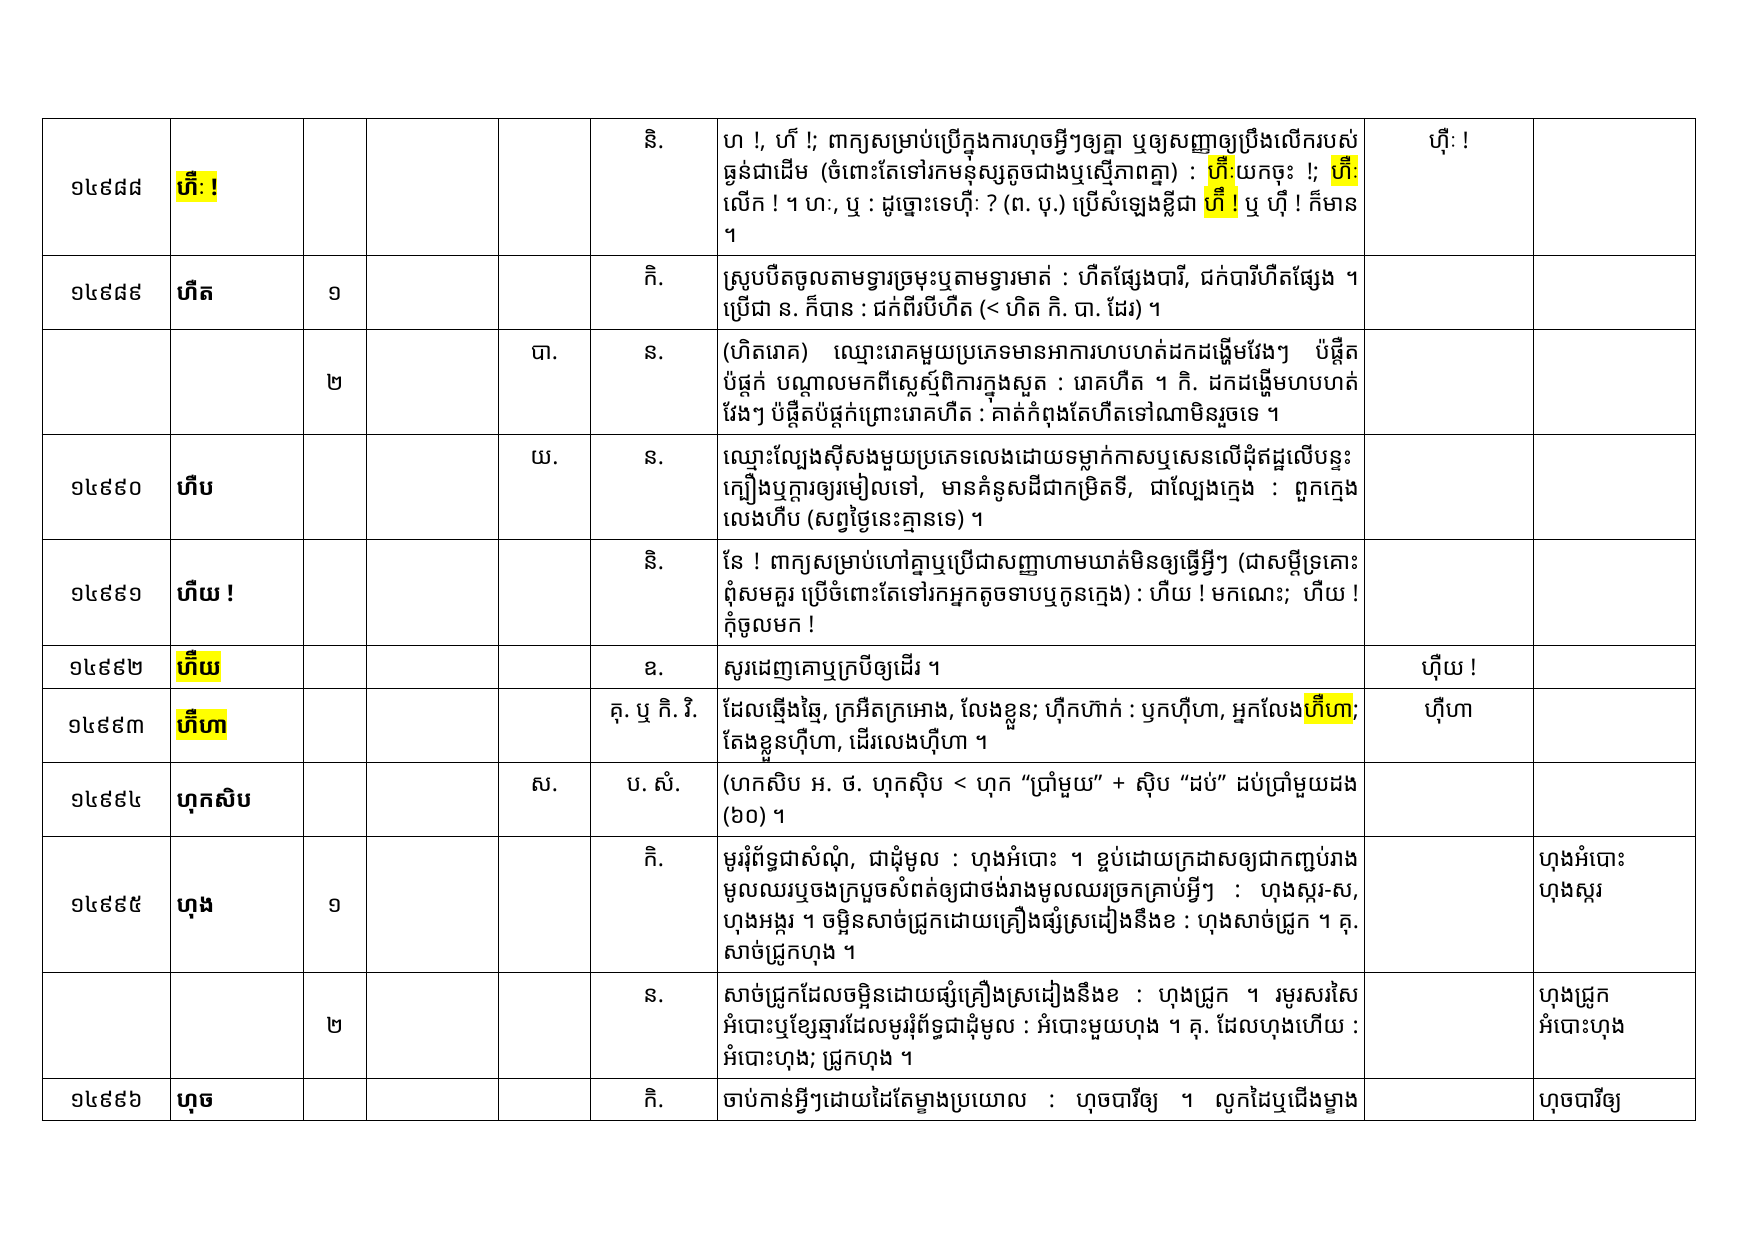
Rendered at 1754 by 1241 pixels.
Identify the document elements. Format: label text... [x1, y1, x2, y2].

table_cell ន. [591, 435, 717, 539]
table_cell ន. [591, 330, 717, 434]
table_cell ១៤៩៩១ [43, 540, 170, 645]
table_cell [367, 540, 498, 645]
table_cell ហុកសិប [171, 763, 303, 836]
table_cell ១ [304, 256, 366, 329]
table_cell ហឺត [171, 256, 303, 329]
table_cell ហុង [171, 837, 303, 972]
table_cell ហ៊‌ឺយ [171, 646, 303, 687]
table_cell ហុច [171, 1079, 303, 1120]
table_cell ហ៊ឺៈ ! [1365, 119, 1533, 255]
table_cell ២ [304, 330, 366, 434]
table_cell យ. [499, 435, 590, 539]
table_cell ហុច​បារី​ឲ្យ [1534, 1079, 1695, 1120]
table_cell ដែល​ឆ្មើងឆ្មៃ, ក្រអឺតក្រអោង, លែង​ខ្លួន; ហ៊ឺកហ៊ាក់ : ឫក​ហ៊ឺហា, អ្នក​លែង​ហ៊‌ឺហា; តែង​ខ្លួន​ហ៊ឺហា, ដើរ​លេង​ហ៊ឺហា ។ [718, 689, 1364, 762]
table_cell ហឺប [171, 435, 303, 539]
table_cell ១៤៩៩៣ [43, 689, 170, 762]
table_cell [367, 689, 498, 762]
table_cell ចាប់​កាន់​អ្វី​ៗ​ដោយ​ដៃ​តែ​ម្ខាង​ប្រយោល : ហុច​បារី​ឲ្យ ។ លូក​ដៃ​ឬ​ជើង​ម្ខាង​ប្រយោល​ទៅ​រក : ហុច​ដៃ, ហុច​ជើង ។ ព. ប្រ. បោះ​សម្តី​ទៅ​រក : ហុច​សម្តី​ឲ្យ​ដឹង​ចិត្ត ។ ប្រគល់​ខ្លួន​ឬ​សម្តែង​ខ្លួន​ប្រើប្រាស់​តាម​ត្រូវ​ការ : ហុច​ខ្លួន​ឲ្យ​ប្រើ ។ គុ. ដែល​មាន​លំនាំ​ឬ​ដំណើរ, សណ្ឋាន​ដូច​ជា​ហុច : មនុស្ស​ជើង​ហុច មនុស្ស​មាន​ជើង​ពិការ​ដើរ​ទៅ​មាន​លំនាំ​ដូច​ជា​ហុច​ៗ​ភ្លឹង​ៗ ។ [718, 1079, 1364, 1120]
table_cell [1534, 646, 1695, 687]
table_cell ហ៊‌ឺហា [171, 689, 303, 762]
table_cell ១៤៩៨៩ [43, 256, 170, 329]
table_cell កិ. [591, 256, 717, 329]
table_cell [367, 256, 498, 329]
table_cell [1365, 435, 1533, 539]
table_cell [367, 330, 498, 434]
table_cell និ. [591, 540, 717, 645]
table_cell (ហិត​រោគ) ឈ្មោះ​រោគ​មួយ​ប្រភេទ​មាន​អាការ​ហប​ហត់​ដក​ដង្ហើម​វែង​ៗ ប៉ផ្តឺតប៉ផ្តក់ បណ្តាល​មក​ពី​ស្លេស្ម៍​ពិការ​ក្នុង​សួត : រោគ​ហឺត ។ កិ. ដក​ដង្ហើម​ហប​ហត់​វែង​ៗ ប៉ផ្តឺតប៉ផ្តក់​ព្រោះ​រោគ​ហឺត : គាត់​កំពុង​តែ​ហឺត​ទៅ​ណា​មិន​រួច​ទេ ។ [718, 330, 1364, 434]
table_cell សូរ​ដេញ​គោ​ឬ​ក្របី​ឲ្យ​ដើរ ។ [718, 646, 1364, 687]
table_cell ហ !, ហ៏ !; ពាក្យ​សម្រាប់​ប្រើ​ក្នុង​ការ​ហុច​អ្វី​ៗ​ឲ្យ​គ្នា ឬ​ឲ្យ​សញ្ញា​ឲ្យ​ប្រឹង​លើក​របស់​ធ្ងន់​ជាដើម (ចំពោះ​តែ​ទៅ​រក​មនុស្ស​តូច​ជាង​ឬ​ស្មើ​ភាព​គ្នា) : ហ៊‌ឺៈ​យក​ចុះ !; ហ៊‌ឺៈ លើក ! ។ ហៈ, ឬ : ដូច្នោះ​ទេ​ហ៊ឺៈ ? (ព. បុ.) ប្រើ​សំឡេង​ខ្លី​ជា ហ៊‌ឹ ! ឬ ហ៊ឹ ! ក៏​មាន ។ [718, 119, 1364, 255]
table_cell ១៤៩៩០ [43, 435, 170, 539]
table_cell ហុង​ជ្រូក អំបោះ​ហុង [1534, 973, 1695, 1077]
table_cell [367, 646, 498, 687]
table_cell [43, 330, 170, 434]
table_cell [1365, 973, 1533, 1077]
table_cell ១៤៩៩៤ [43, 763, 170, 836]
table_cell កិ. [591, 1079, 717, 1120]
table_cell [304, 119, 366, 255]
table_cell [304, 435, 366, 539]
table_cell [367, 119, 498, 255]
table_cell [1365, 1079, 1533, 1120]
table_cell [1365, 256, 1533, 329]
table_cell [43, 973, 170, 1077]
table_cell [499, 973, 590, 1077]
table_cell កិ. [591, 837, 717, 972]
table_cell ឈ្មោះ​ល្បែង​ស៊ី​សង​មួយ​ប្រភេទ​លេង​ដោយ​ទម្លាក់​កាស​ឬ​សេន​លើ​ដុំ​ឥដ្ឋ​លើ​បន្ទះ​ក្បឿង​ឬ​ក្តារ​ឲ្យ​រមៀល​ទៅ, មាន​គំនូស​ដី​ជា​កម្រិត​ទី, ជា​ល្បែង​ក្មេង : ពួក​ក្មេង​លេង​ហឺប (សព្វ​ថ្ងៃ​នេះ​គ្មាន​ទេ) ។ [718, 435, 1364, 539]
table_cell ឧ. [591, 646, 717, 687]
table_cell [1365, 540, 1533, 645]
table_cell [499, 540, 590, 645]
table_cell [171, 973, 303, 1077]
table_cell [304, 763, 366, 836]
table_cell ២ [304, 973, 366, 1077]
table_cell [367, 763, 498, 836]
table_cell (ហកសិប អ. ថ. ហុកស៊ិប < ហុក “ប្រាំ​មួយ” + ស៊ិប “ដប់” ដប់​ប្រាំ​មួយ​ដង (៦០) ។ [718, 763, 1364, 836]
table_cell ប. សំ. [591, 763, 717, 836]
table_cell [1534, 763, 1695, 836]
table_cell [1534, 330, 1695, 434]
table_cell ហុង​អំបោះ ហុង​ស្ករ [1534, 837, 1695, 972]
table_cell [1365, 837, 1533, 972]
table_cell [499, 646, 590, 687]
table_cell ១៤៩៩៦ [43, 1079, 170, 1120]
table_cell [499, 119, 590, 255]
table_cell ១៤៩៨៨ [43, 119, 170, 255]
table_cell គុ. ឬ កិ. វិ. [591, 689, 717, 762]
table_cell ហ៊‌ឺៈ ! [171, 119, 303, 255]
table_cell ហ៊ឺហា [1365, 689, 1533, 762]
table_cell ន. [591, 973, 717, 1077]
table_cell [367, 973, 498, 1077]
table_cell [304, 689, 366, 762]
table_cell មូរ​រុំ​ព័ទ្ធ​ជា​សំណុំ, ជា​ដុំ​មូល : ហុង​អំបោះ ។ ខ្ចប់​ដោយ​ក្រដាស​​ឲ្យ​ជា​កញ្ជប់​រាង​មូល​ឈរ​ឬ​ចង​ក្រ​បួច​សំពត់​ឲ្យ​ជា​ថង់​រាង​មូល​ឈរ​ច្រក​គ្រាប់​អ្វី​ៗ : ហុង​ស្ករ-ស, ហុង​អង្ករ ។ ចម្អិន​សាច់​ជ្រូក​ដោយ​គ្រឿង​ផ្សំ​ស្រដៀង​នឹង​ខ : ហុង​សាច់​ជ្រូក ។ គុ. សាច់​ជ្រូក​ហុង ។ [718, 837, 1364, 972]
table_cell [1534, 256, 1695, 329]
table_cell [1365, 330, 1533, 434]
table_cell [1534, 689, 1695, 762]
table_cell [499, 1079, 590, 1120]
table_cell បា. [499, 330, 590, 434]
table_cell [304, 646, 366, 687]
table_cell ១៤៩៩៥ [43, 837, 170, 972]
table_cell [304, 1079, 366, 1120]
table_cell ១ [304, 837, 366, 972]
table_cell ស្រូប​បឺត​ចូល​តាម​ទ្វារ​ច្រមុះ​ឬ​តាម​ទ្វារ​មាត់ : ហឺត​ផ្សែង​បារី, ជក់​បារី​ហឺត​ផ្សែង ។ ប្រើ​ជា ន. ក៏​បាន : ជក់​ពីរ​បី​ហឺត (< ហិត កិ. បា. ដែរ) ។ [718, 256, 1364, 329]
table_cell [1534, 540, 1695, 645]
table_cell នែ ! ពាក្យ​សម្រាប់​ហៅ​គ្នា​ឬ​ប្រើ​ជា​សញ្ញា​ហាម​ឃាត់​មិន​ឲ្យ​ធ្វើ​អ្វី​ៗ (ជា​សម្តី​ទ្រគោះ​ពុំ​សម​គួរ ប្រើ​ចំពោះ​តែ​ទៅ​រក​អ្នក​តូច​ទាប​ឬ​កូន​ក្មេង) : ហឺយ ! មក​ណេះ; ហឺយ ! កុំ​ចូល​មក ! [718, 540, 1364, 645]
table_cell សាច់​ជ្រូក​ដែល​ចម្អិន​ដោយ​ផ្សំ​គ្រឿង​ស្រដៀង​នឹង​ខ : ហុង​ជ្រូក ។ រមូរ​សរសៃ​អំបោះ​ឬ​ខ្សែ​ឆ្មារ​ដែល​មូរ​រុំ​ព័ទ្ធ​ជា​ដុំ​មូល : អំបោះ​មួយ​ហុង ។ គុ. ដែល​ហុង​ហើយ : អំបោះ​ហុង; ជ្រូក​ហុង ។ [718, 973, 1364, 1077]
table_cell [1534, 435, 1695, 539]
table_cell [499, 689, 590, 762]
table_cell [367, 435, 498, 539]
table_cell ហ៊ឺយ ! [1365, 646, 1533, 687]
table_cell និ. [591, 119, 717, 255]
table_cell ១៤៩៩២ [43, 646, 170, 687]
table_cell [367, 837, 498, 972]
table_cell [1534, 119, 1695, 255]
table_cell [499, 837, 590, 972]
table_cell [367, 1079, 498, 1120]
table_cell ហឺយ ! [171, 540, 303, 645]
table_cell [171, 330, 303, 434]
table_cell [499, 256, 590, 329]
table_cell [1365, 763, 1533, 836]
table_cell [304, 540, 366, 645]
table_cell ស. [499, 763, 590, 836]
